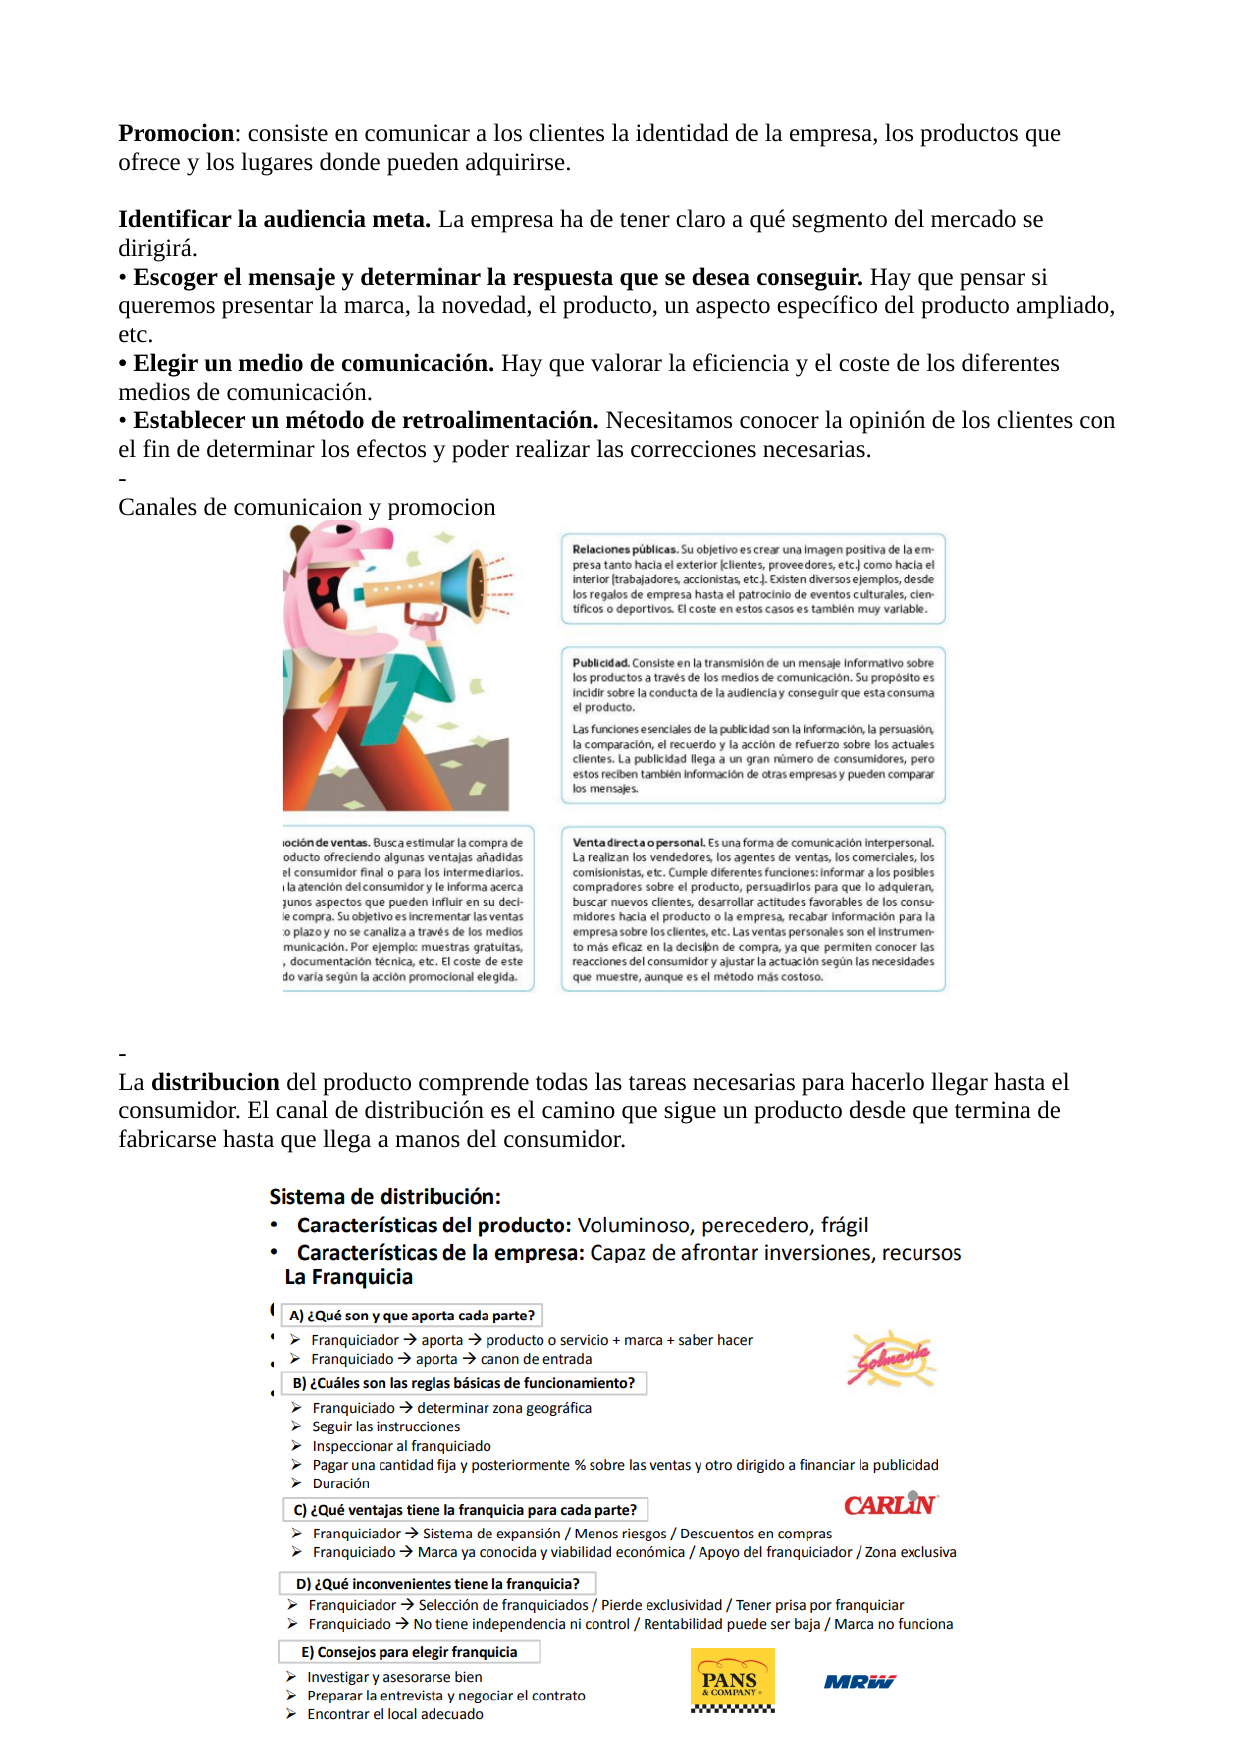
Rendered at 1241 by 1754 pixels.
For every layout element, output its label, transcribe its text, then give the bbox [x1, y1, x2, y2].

text • Establecer un método de retroalimentación. Necesitamos conocer la opinión de los clientes con el fin de determinar los efectos y poder realizar las correcciones necesarias. [118, 406, 1122, 463]
picture [282, 520, 958, 1014]
text La distribucion del producto comprende todas las tareas necesarias para hacerlo llegar hasta el consumidor. El canal de distribución es el camino que sigue un producto desde que termina de fabricarse hasta que llega a manos del consumidor. [118, 1067, 1122, 1153]
picture [246, 1181, 994, 1754]
text Canales de comunicaion y promocion [118, 492, 1122, 521]
text • Escoger el mensaje y determinar la respuesta que se desea conseguir. Hay que pensar si queremos presentar la marca, la novedad, el producto, un aspecto específico del producto ampliado, etc. [118, 262, 1122, 348]
text - [118, 1038, 1122, 1067]
text Identificar la audiencia meta. La empresa ha de tener claro a qué segmento del mercado se dirigirá. [118, 204, 1122, 262]
text Promocion: consiste en comunicar a los clientes la identidad de la empresa, los productos que ofrece y los lugares donde pueden adquirirse. [118, 118, 1122, 176]
text • Elegir un medio de comunicación. Hay que valorar la eficiencia y el coste de los diferentes medios de comunicación. [118, 348, 1122, 406]
text - [118, 463, 1122, 492]
